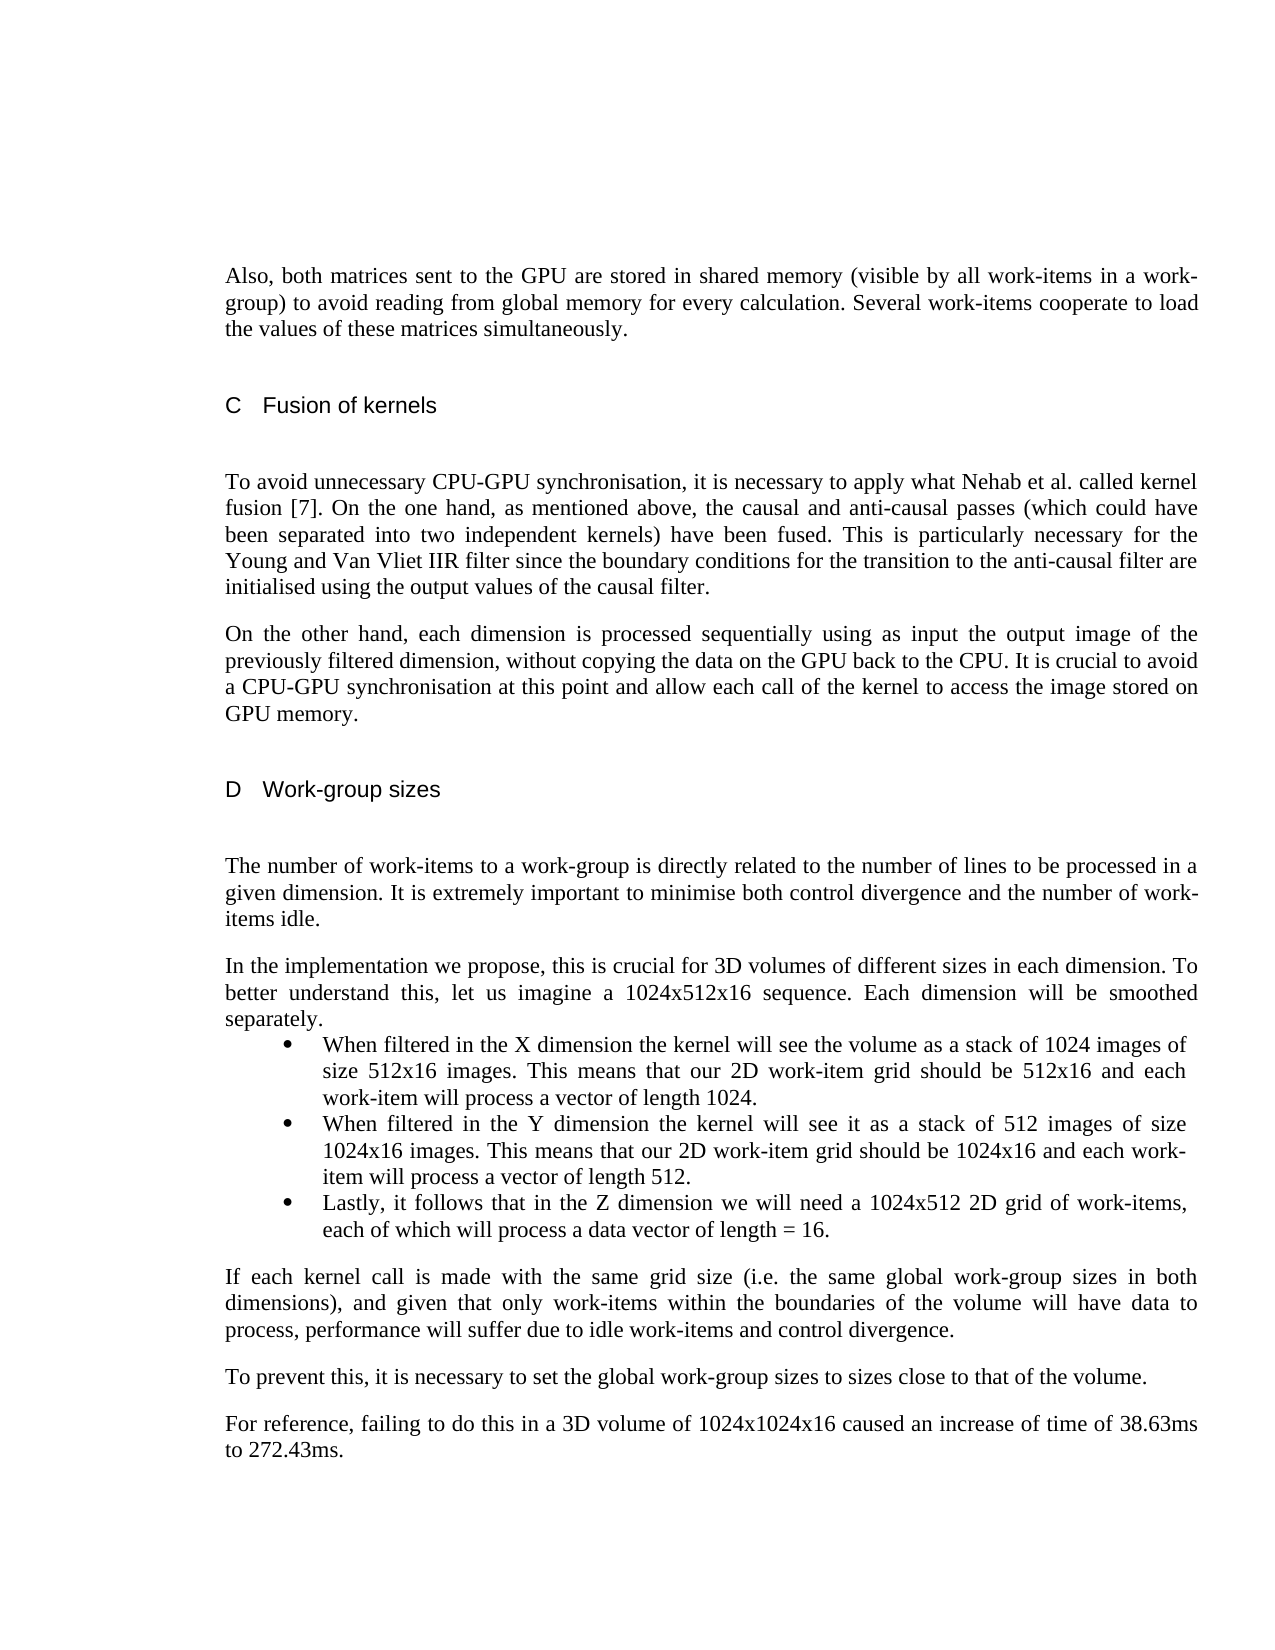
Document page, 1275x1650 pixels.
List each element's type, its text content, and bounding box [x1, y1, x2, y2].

text On the other hand, each dimension is processed sequentially using as input the output image of the previously filtered dimension, without copying the data on the GPU back to the CPU. It is crucial to avoid a CPU-GPU synchronisation at this point and allow each call of the kernel to access the image stored on GPU memory. [225, 621, 1200, 726]
text In the implementation we propose, this is crucial for 3D volumes of different sizes in each dimension. To better understand this, let us imagine a 1024x512x16 sequence. Each dimension will be smoothed separately. [225, 952, 1200, 1031]
text The number of work-items to a work-group is directly related to the number of lines to be processed in a given dimension. It is extremely important to minimise both control divergence and the number of work-items idle. [225, 852, 1200, 931]
text If each kernel call is made with the same grid size (i.e. the same global work-group sizes in both dimensions), and given that only work-items within the boundaries of the volume will have data to process, performance will suffer due to idle work-items and control divergence. [225, 1263, 1200, 1342]
subtitle Work-group sizes [225, 776, 1200, 802]
list Lastly, it follows that in the Z dimension we will need a 1024x512 2D grid of work-items, each of which will process a data vector of length = 16. [284, 1189, 1188, 1242]
list When filtered in the Y dimension the kernel will see it as a stack of 512 images of size 1024x16 images. This means that our 2D work-item grid should be 1024x16 and each work-item will process a vector of length 512. [284, 1110, 1188, 1189]
text Also, both matrices sent to the GPU are stored in shared memory (visible by all work-items in a work-group) to avoid reading from global memory for every calculation. Several work-items cooperate to load the values of these matrices simultaneously. [225, 262, 1200, 342]
subtitle Fusion of kernels [225, 392, 1200, 418]
text For reference, failing to do this in a 3D volume of 1024x1024x16 caused an increase of time of 38.63ms to 272.43ms. [225, 1410, 1200, 1463]
text To prevent this, it is necessary to set the global work-group sizes to sizes close to that of the volume. [225, 1363, 1200, 1389]
list When filtered in the X dimension the kernel will see the volume as a stack of 1024 images of size 512x16 images. This means that our 2D work-item grid should be 512x16 and each work-item will process a vector of length 1024. [284, 1031, 1188, 1110]
text To avoid unnecessary CPU-GPU synchronisation, it is necessary to apply what Nehab et al. called kernel fusion [7]. On the one hand, as mentioned above, the causal and anti-causal passes (which could have been separated into two independent kernels) have been fused. This is particularly necessary for the Young and Van Vliet IIR filter since the boundary conditions for the transition to the anti-causal filter are initialised using the output values of the causal filter. [225, 468, 1200, 600]
